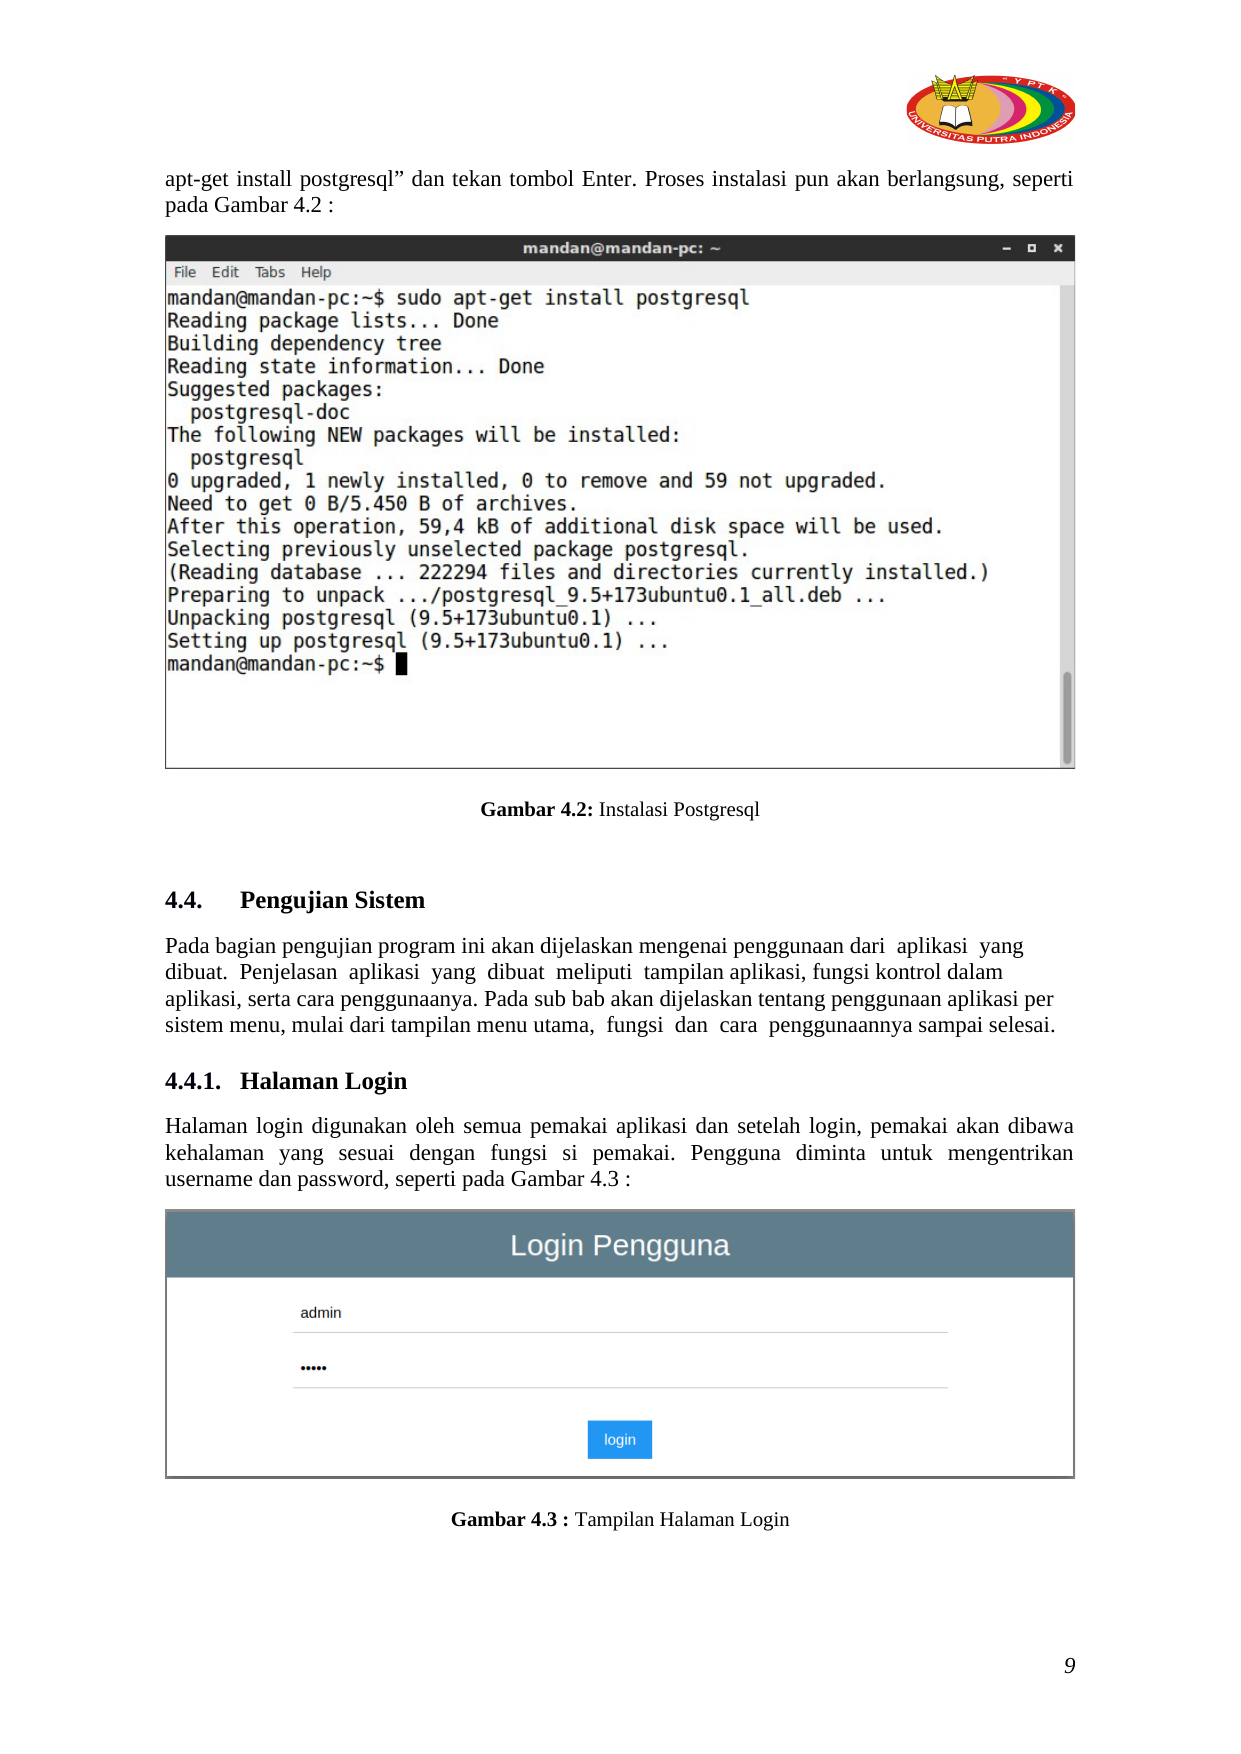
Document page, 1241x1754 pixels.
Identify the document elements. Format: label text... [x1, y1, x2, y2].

text Gambar 4.2: Instalasi Postgresql [165, 769, 1075, 821]
text Halaman login digunakan oleh semua pemakai aplikasi dan setelah login, pemakai akan dibawa kehalaman yang sesuai dengan fungsi si pemakai. Pengguna diminta untuk mengentrikan username dan password, seperti pada Gambar 4.3 : [165, 1112, 1075, 1192]
list Halaman Login [165, 1066, 1075, 1095]
text Pada bagian pengujian program ini akan dijelaskan mengenai penggunaan dari aplikasi yang dibuat. Penjelasan aplikasi yang dibuat meliputi tampilan aplikasi, fungsi kontrol dalam aplikasi, serta cara penggunaanya. Pada sub bab akan dijelaskan tentang penggunaan aplikasi per sistem menu, mulai dari tampilan menu utama, fungsi dan cara penggunaannya sampai selesai. [165, 932, 1075, 1037]
picture [165, 235, 1076, 769]
text apt-get install postgresql” dan tekan tombol Enter. Proses instalasi pun akan berlangsung, seperti pada Gambar 4.2 : [165, 165, 1075, 218]
picture [906, 75, 1076, 144]
list Pengujian Sistem [165, 885, 1075, 914]
text Gambar 4.3 : Tampilan Halaman Login [165, 1479, 1075, 1531]
picture [165, 1209, 1076, 1479]
